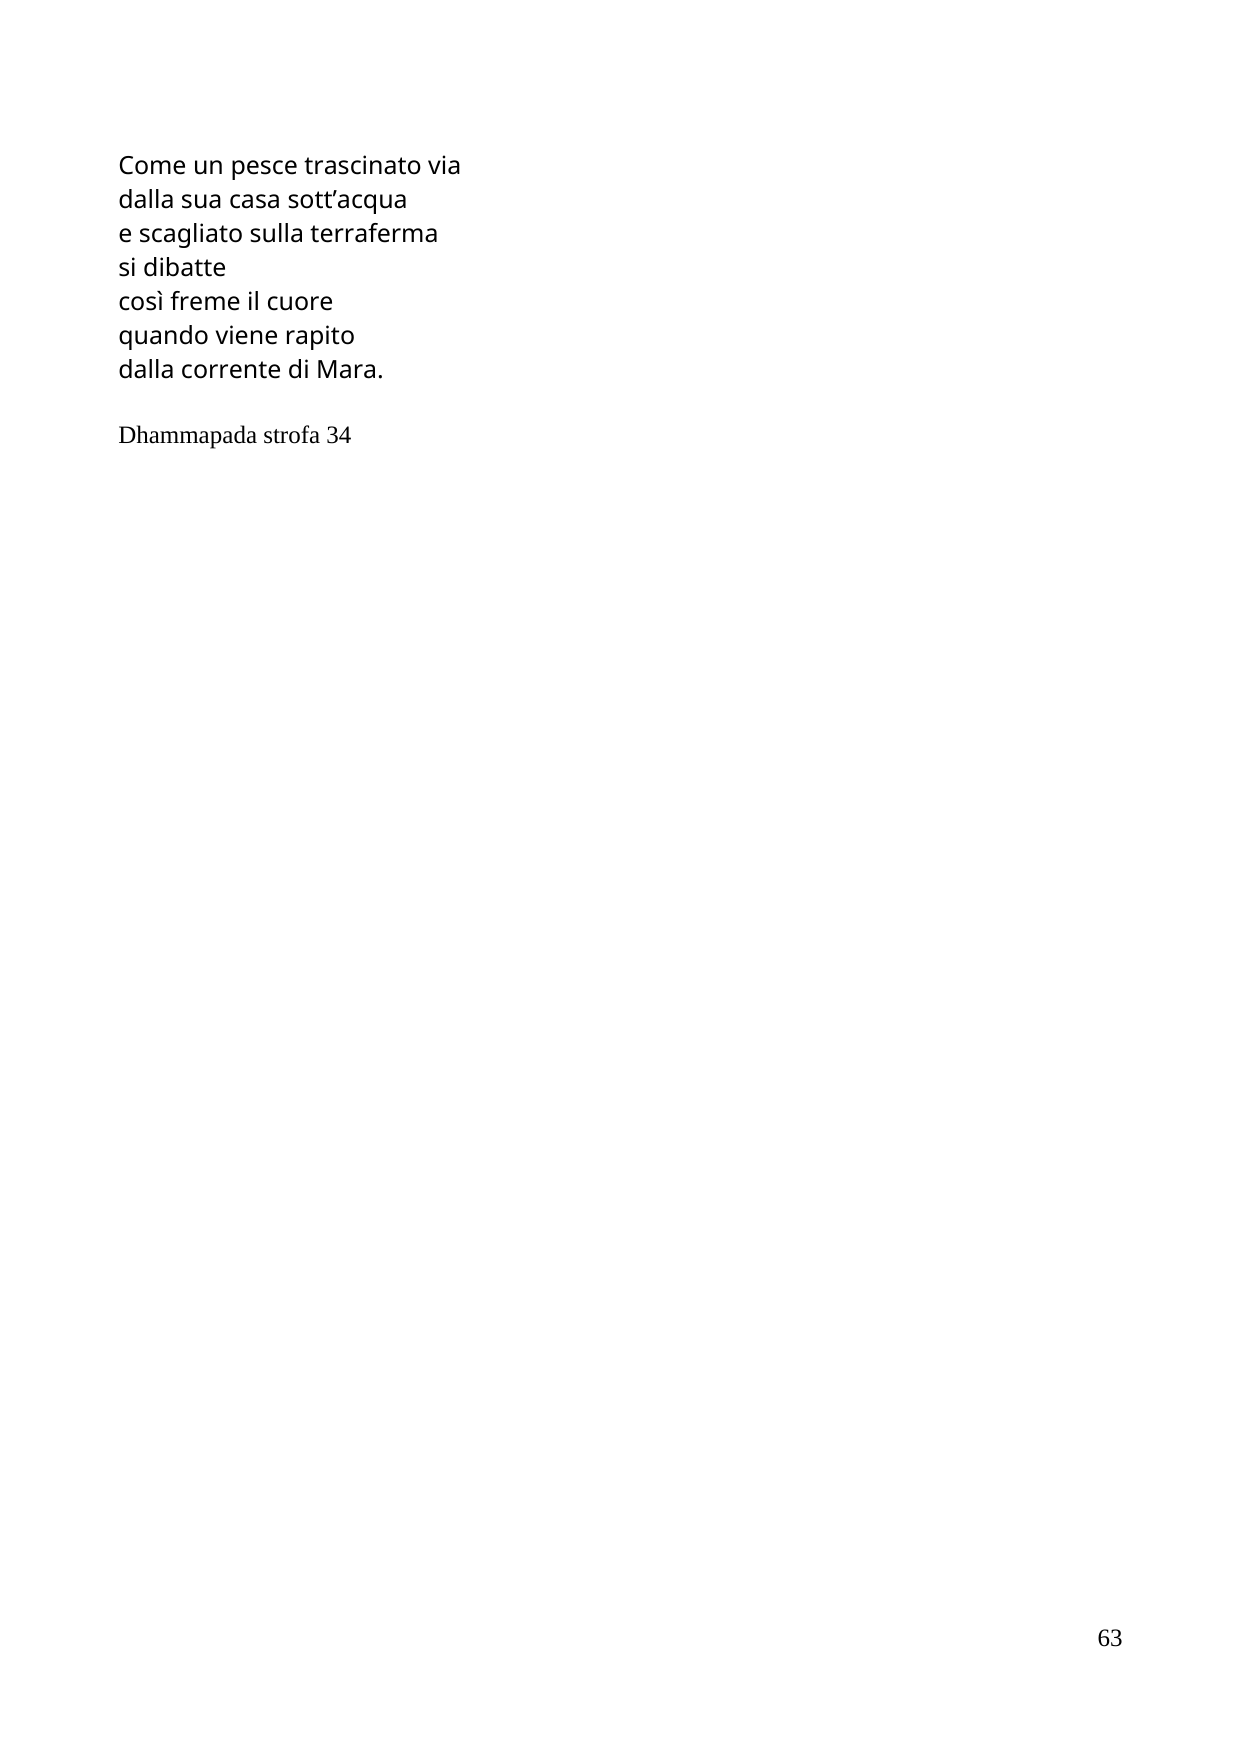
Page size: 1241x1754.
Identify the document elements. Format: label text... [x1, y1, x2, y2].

text Come un pesce trascinato via [118, 148, 1122, 182]
text dalla sua casa sott’acqua [118, 182, 1122, 216]
text si dibatte [118, 250, 1122, 284]
text Dhammapada strofa 34 [118, 420, 1122, 449]
text dalla corrente di Mara. [118, 352, 1122, 386]
text quando viene rapito [118, 318, 1122, 352]
text e scagliato sulla terraferma [118, 216, 1122, 250]
text così freme il cuore [118, 284, 1122, 318]
